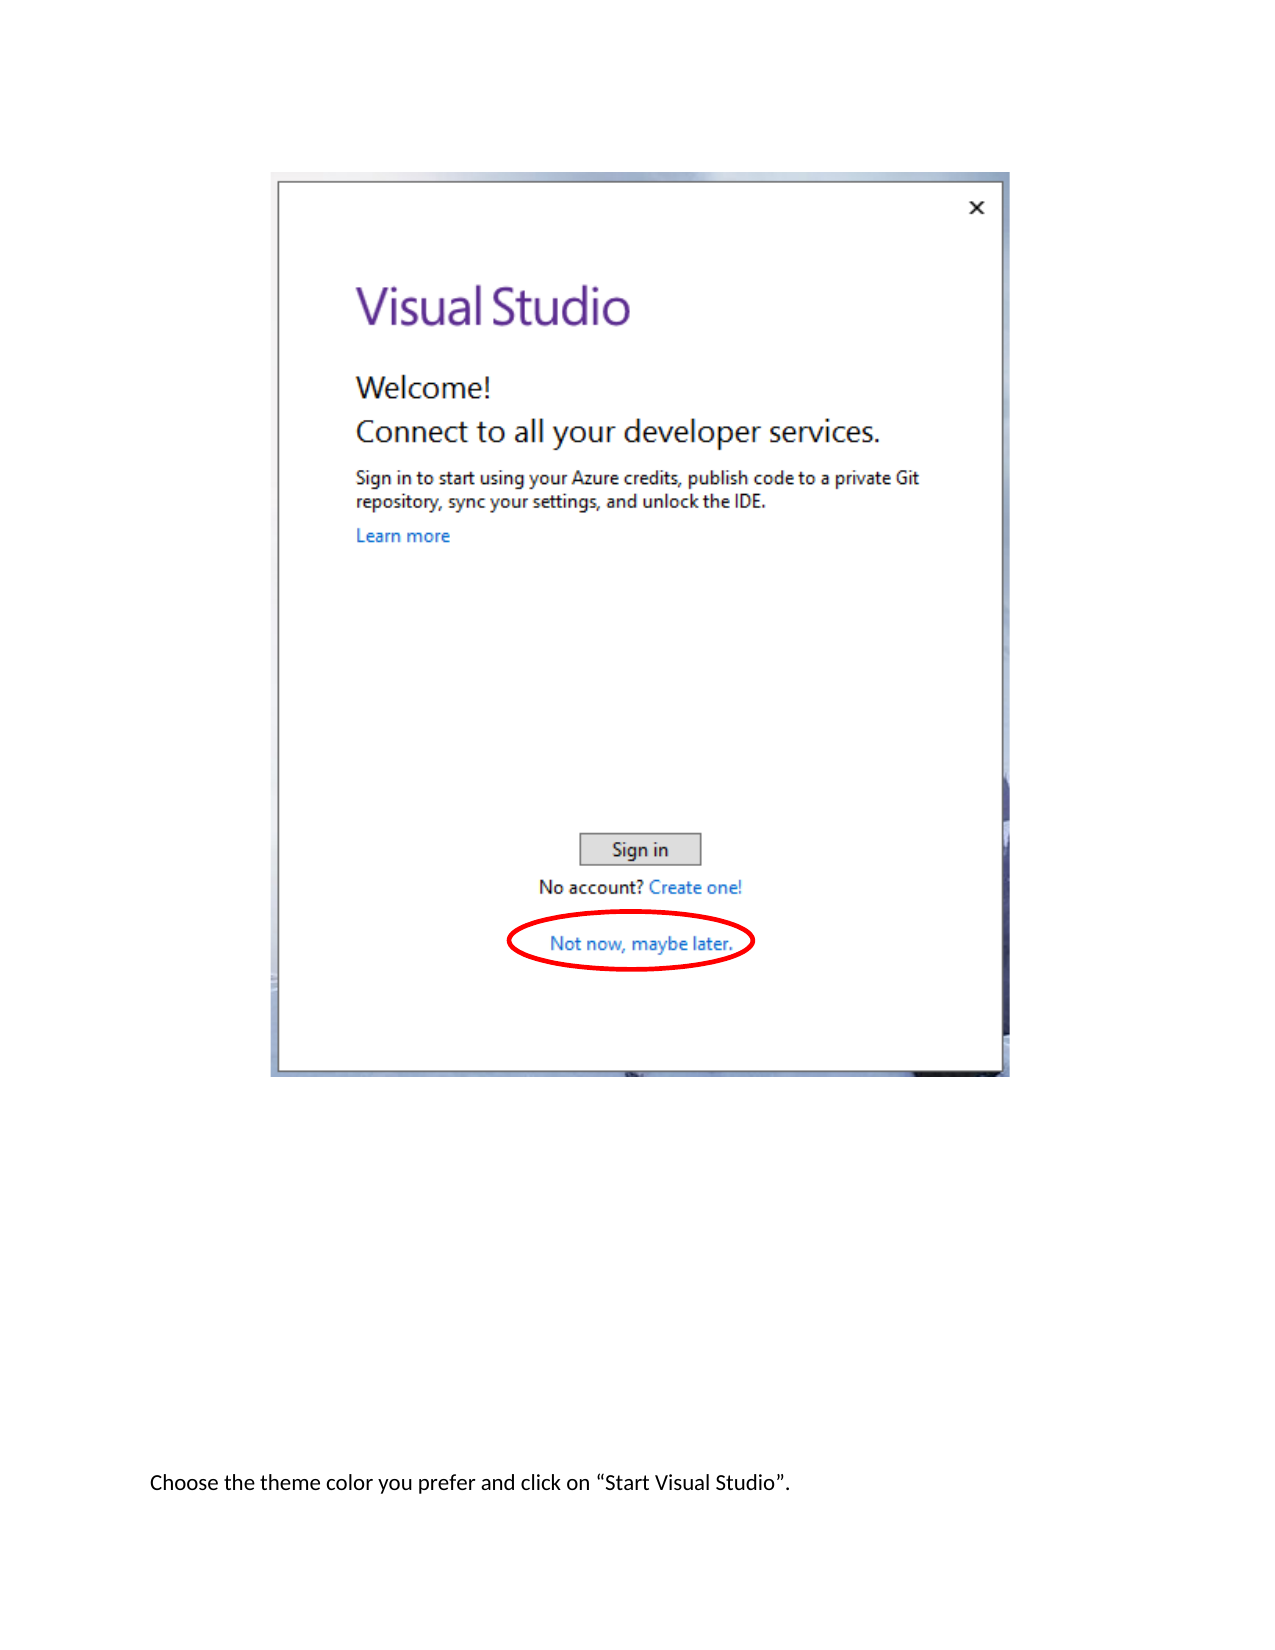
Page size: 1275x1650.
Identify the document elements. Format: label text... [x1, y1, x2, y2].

picture [270, 172, 1010, 1077]
text Choose the theme color you prefer and click on “Start Visual Studio”. [150, 1468, 1125, 1496]
